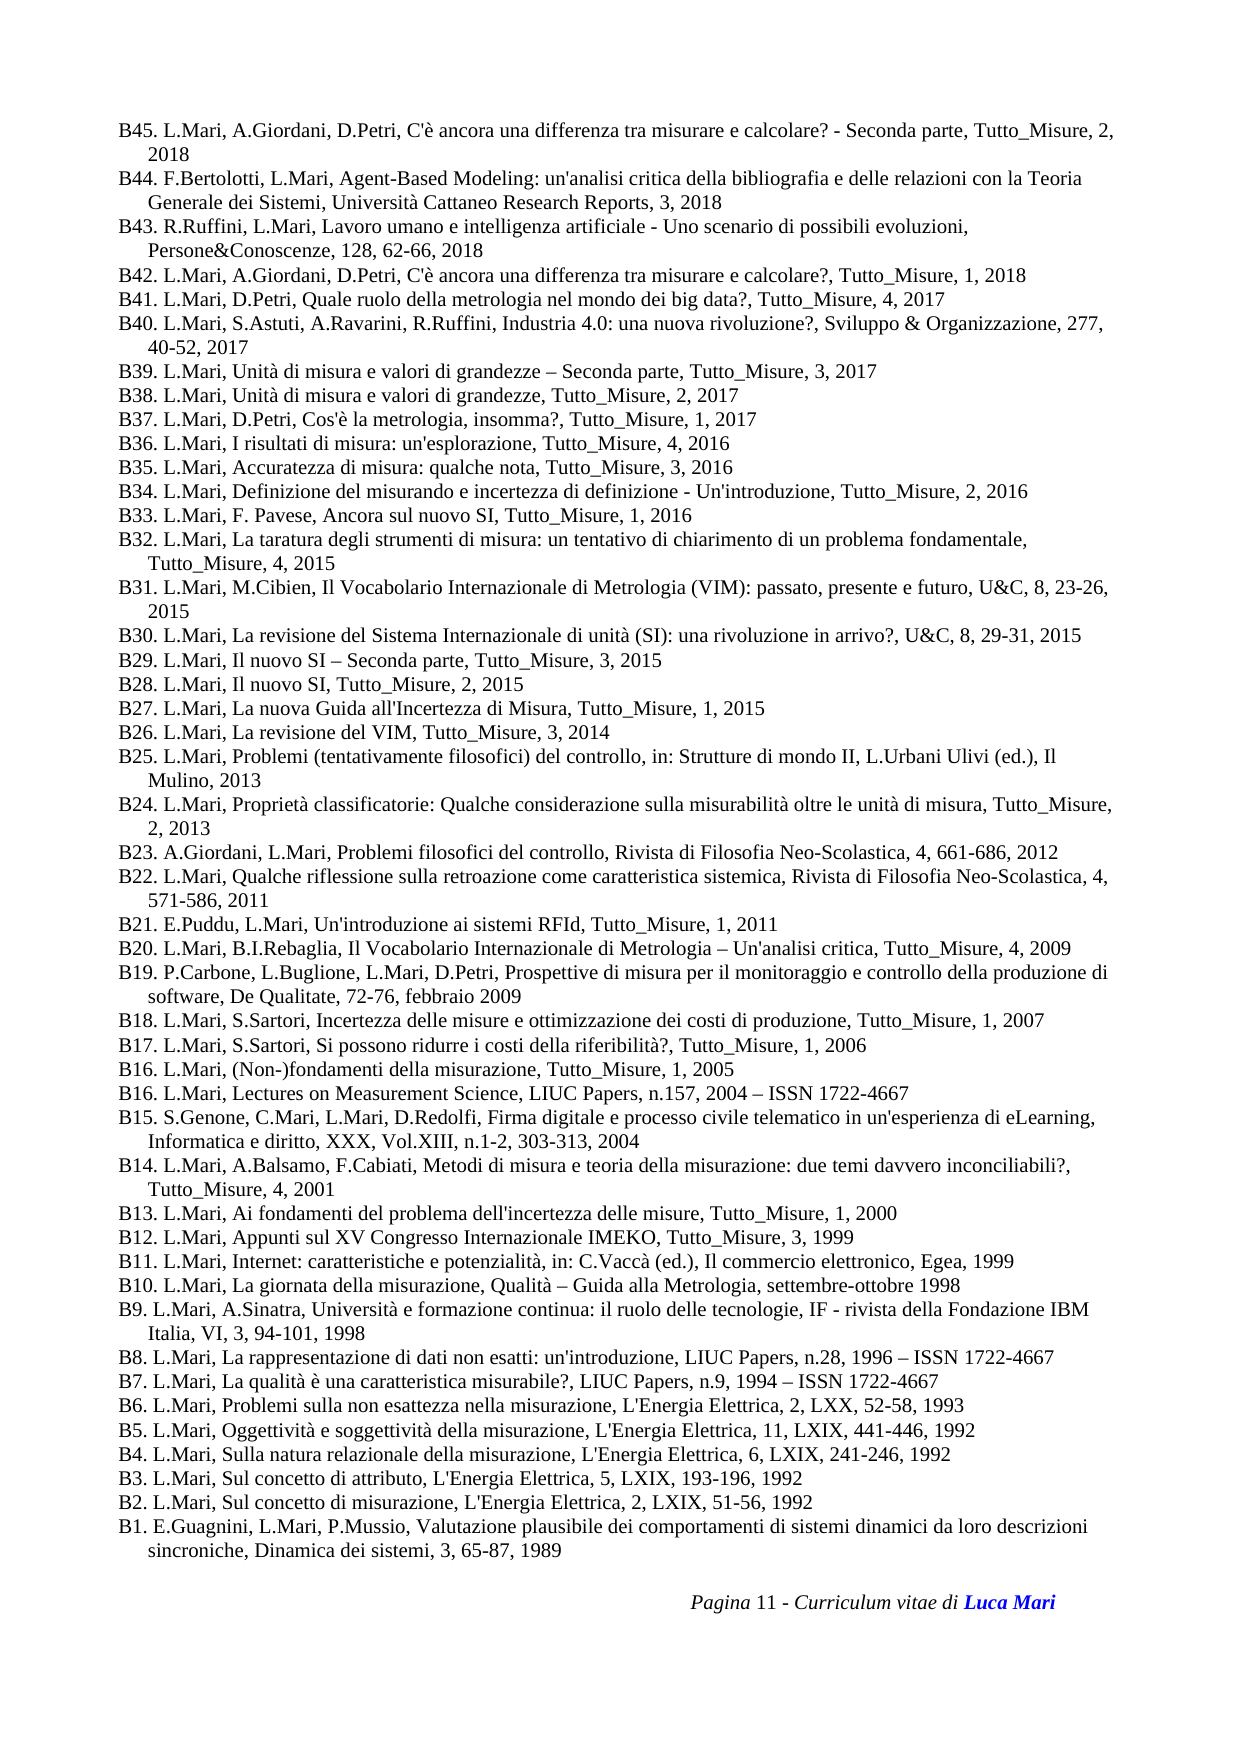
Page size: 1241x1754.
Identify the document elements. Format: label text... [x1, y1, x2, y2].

text B15. S.Genone, C.Mari, L.Mari, D.Redolfi, Firma digitale e processo civile telematico in un'esperienza di eLearning, Informatica e diritto, XXX, Vol.XIII, n.1-2, 303-313, 2004 [118, 1105, 1122, 1153]
text B22. L.Mari, Qualche riflessione sulla retroazione come caratteristica sistemica, Rivista di Filosofia Neo-Scolastica, 4, 571-586, 2011 [118, 864, 1122, 912]
text B36. L.Mari, I risultati di misura: un'esplorazione, Tutto_Misure, 4, 2016 [118, 431, 1122, 455]
text B43. R.Ruffini, L.Mari, Lavoro umano e intelligenza artificiale - Uno scenario di possibili evoluzioni, Persone&Conoscenze, 128, 62-66, 2018 [118, 214, 1122, 262]
text B26. L.Mari, La revisione del VIM, Tutto_Misure, 3, 2014 [118, 720, 1122, 744]
text B38. L.Mari, Unità di misura e valori di grandezze, Tutto_Misure, 2, 2017 [118, 383, 1122, 407]
text B42. L.Mari, A.Giordani, D.Petri, C'è ancora una differenza tra misurare e calcolare?, Tutto_Misure, 1, 2018 [118, 262, 1122, 287]
text B6. L.Mari, Problemi sulla non esattezza nella misurazione, L'Energia Elettrica, 2, LXX, 52-58, 1993 [118, 1393, 1122, 1417]
text B35. L.Mari, Accuratezza di misura: qualche nota, Tutto_Misure, 3, 2016 [118, 455, 1122, 479]
text B2. L.Mari, Sul concetto di misurazione, L'Energia Elettrica, 2, LXIX, 51-56, 1992 [118, 1490, 1122, 1514]
text B45. L.Mari, A.Giordani, D.Petri, C'è ancora una differenza tra misurare e calcolare? - Seconda parte, Tutto_Misure, 2, 2018 [118, 118, 1122, 166]
text B20. L.Mari, B.I.Rebaglia, Il Vocabolario Internazionale di Metrologia – Un'analisi critica, Tutto_Misure, 4, 2009 [118, 936, 1122, 960]
text B16. L.Mari, (Non-)fondamenti della misurazione, Tutto_Misure, 1, 2005 [118, 1057, 1122, 1081]
text B31. L.Mari, M.Cibien, Il Vocabolario Internazionale di Metrologia (VIM): passato, presente e futuro, U&C, 8, 23-26, 2015 [118, 575, 1122, 623]
text B21. E.Puddu, L.Mari, Un'introduzione ai sistemi RFId, Tutto_Misure, 1, 2011 [118, 912, 1122, 936]
text B24. L.Mari, Proprietà classificatorie: Qualche considerazione sulla misurabilità oltre le unità di misura, Tutto_Misure, 2, 2013 [118, 792, 1122, 840]
text B9. L.Mari, A.Sinatra, Università e formazione continua: il ruolo delle tecnologie, IF - rivista della Fondazione IBM Italia, VI, 3, 94-101, 1998 [118, 1297, 1122, 1345]
text B5. L.Mari, Oggettività e soggettività della misurazione, L'Energia Elettrica, 11, LXIX, 441-446, 1992 [118, 1417, 1122, 1442]
text B39. L.Mari, Unità di misura e valori di grandezze – Seconda parte, Tutto_Misure, 3, 2017 [118, 359, 1122, 383]
text B40. L.Mari, S.Astuti, A.Ravarini, R.Ruffini, Industria 4.0: una nuova rivoluzione?, Sviluppo & Organizzazione, 277, 40-52, 2017 [118, 311, 1122, 359]
text B3. L.Mari, Sul concetto di attributo, L'Energia Elettrica, 5, LXIX, 193-196, 1992 [118, 1466, 1122, 1490]
text B12. L.Mari, Appunti sul XV Congresso Internazionale IMEKO, Tutto_Misure, 3, 1999 [118, 1225, 1122, 1249]
text B29. L.Mari, Il nuovo SI – Seconda parte, Tutto_Misure, 3, 2015 [118, 647, 1122, 672]
text B17. L.Mari, S.Sartori, Si possono ridurre i costi della riferibilità?, Tutto_Misure, 1, 2006 [118, 1032, 1122, 1057]
text B16. L.Mari, Lectures on Measurement Science, LIUC Papers, n.157, 2004 – ISSN 1722-4667 [118, 1081, 1122, 1105]
text B11. L.Mari, Internet: caratteristiche e potenzialità, in: C.Vaccà (ed.), Il commercio elettronico, Egea, 1999 [118, 1249, 1122, 1273]
text B44. F.Bertolotti, L.Mari, Agent-Based Modeling: un'analisi critica della bibliografia e delle relazioni con la Teoria Generale dei Sistemi, Università Cattaneo Research Reports, 3, 2018 [118, 166, 1122, 214]
text B7. L.Mari, La qualità è una caratteristica misurabile?, LIUC Papers, n.9, 1994 – ISSN 1722-4667 [118, 1369, 1122, 1393]
text B13. L.Mari, Ai fondamenti del problema dell'incertezza delle misure, Tutto_Misure, 1, 2000 [118, 1201, 1122, 1225]
text B33. L.Mari, F. Pavese, Ancora sul nuovo SI, Tutto_Misure, 1, 2016 [118, 503, 1122, 527]
text B8. L.Mari, La rappresentazione di dati non esatti: un'introduzione, LIUC Papers, n.28, 1996 – ISSN 1722-4667 [118, 1345, 1122, 1369]
text B18. L.Mari, S.Sartori, Incertezza delle misure e ottimizzazione dei costi di produzione, Tutto_Misure, 1, 2007 [118, 1008, 1122, 1032]
text B14. L.Mari, A.Balsamo, F.Cabiati, Metodi di misura e teoria della misurazione: due temi davvero inconciliabili?, Tutto_Misure, 4, 2001 [118, 1153, 1122, 1201]
text B30. L.Mari, La revisione del Sistema Internazionale di unità (SI): una rivoluzione in arrivo?, U&C, 8, 29-31, 2015 [118, 623, 1122, 647]
text B41. L.Mari, D.Petri, Quale ruolo della metrologia nel mondo dei big data?, Tutto_Misure, 4, 2017 [118, 287, 1122, 311]
text B4. L.Mari, Sulla natura relazionale della misurazione, L'Energia Elettrica, 6, LXIX, 241-246, 1992 [118, 1442, 1122, 1466]
text B37. L.Mari, D.Petri, Cos'è la metrologia, insomma?, Tutto_Misure, 1, 2017 [118, 407, 1122, 431]
text B27. L.Mari, La nuova Guida all'Incertezza di Misura, Tutto_Misure, 1, 2015 [118, 696, 1122, 720]
text B23. A.Giordani, L.Mari, Problemi filosofici del controllo, Rivista di Filosofia Neo-Scolastica, 4, 661-686, 2012 [118, 840, 1122, 864]
text B1. E.Guagnini, L.Mari, P.Mussio, Valutazione plausibile dei comportamenti di sistemi dinamici da loro descrizioni sincroniche, Dinamica dei sistemi, 3, 65-87, 1989 [118, 1514, 1122, 1562]
text B34. L.Mari, Definizione del misurando e incertezza di definizione - Un'introduzione, Tutto_Misure, 2, 2016 [118, 479, 1122, 503]
text B25. L.Mari, Problemi (tentativamente filosofici) del controllo, in: Strutture di mondo II, L.Urbani Ulivi (ed.), Il Mulino, 2013 [118, 744, 1122, 792]
text B28. L.Mari, Il nuovo SI, Tutto_Misure, 2, 2015 [118, 672, 1122, 696]
text B32. L.Mari, La taratura degli strumenti di misura: un tentativo di chiarimento di un problema fondamentale, Tutto_Misure, 4, 2015 [118, 527, 1122, 575]
text B10. L.Mari, La giornata della misurazione, Qualità – Guida alla Metrologia, settembre-ottobre 1998 [118, 1273, 1122, 1297]
text B19. P.Carbone, L.Buglione, L.Mari, D.Petri, Prospettive di misura per il monitoraggio e controllo della produzione di software, De Qualitate, 72-76, febbraio 2009 [118, 960, 1122, 1008]
